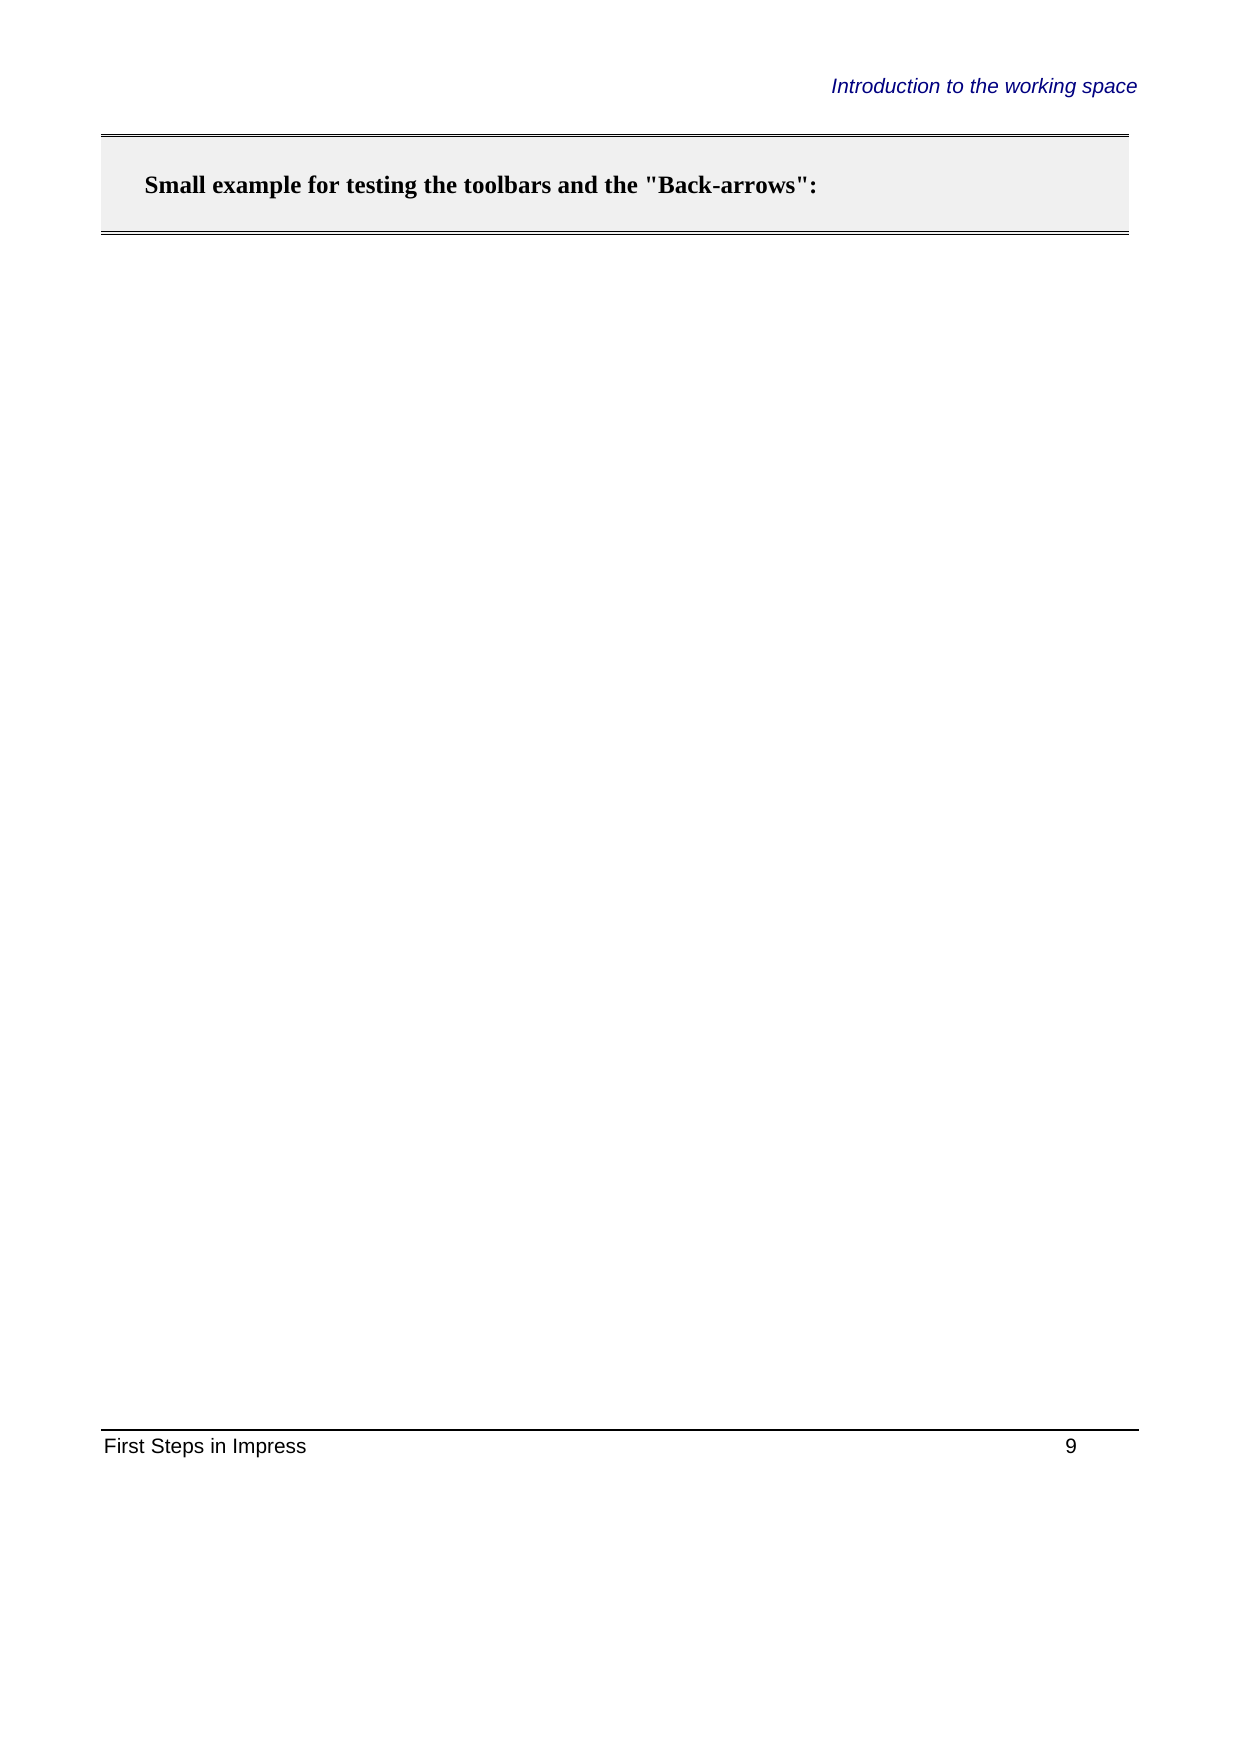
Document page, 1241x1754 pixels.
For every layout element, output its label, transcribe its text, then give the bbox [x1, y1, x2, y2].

table_header Small example for testing the toolbars and the "Back-arrows": [101, 137, 1129, 231]
